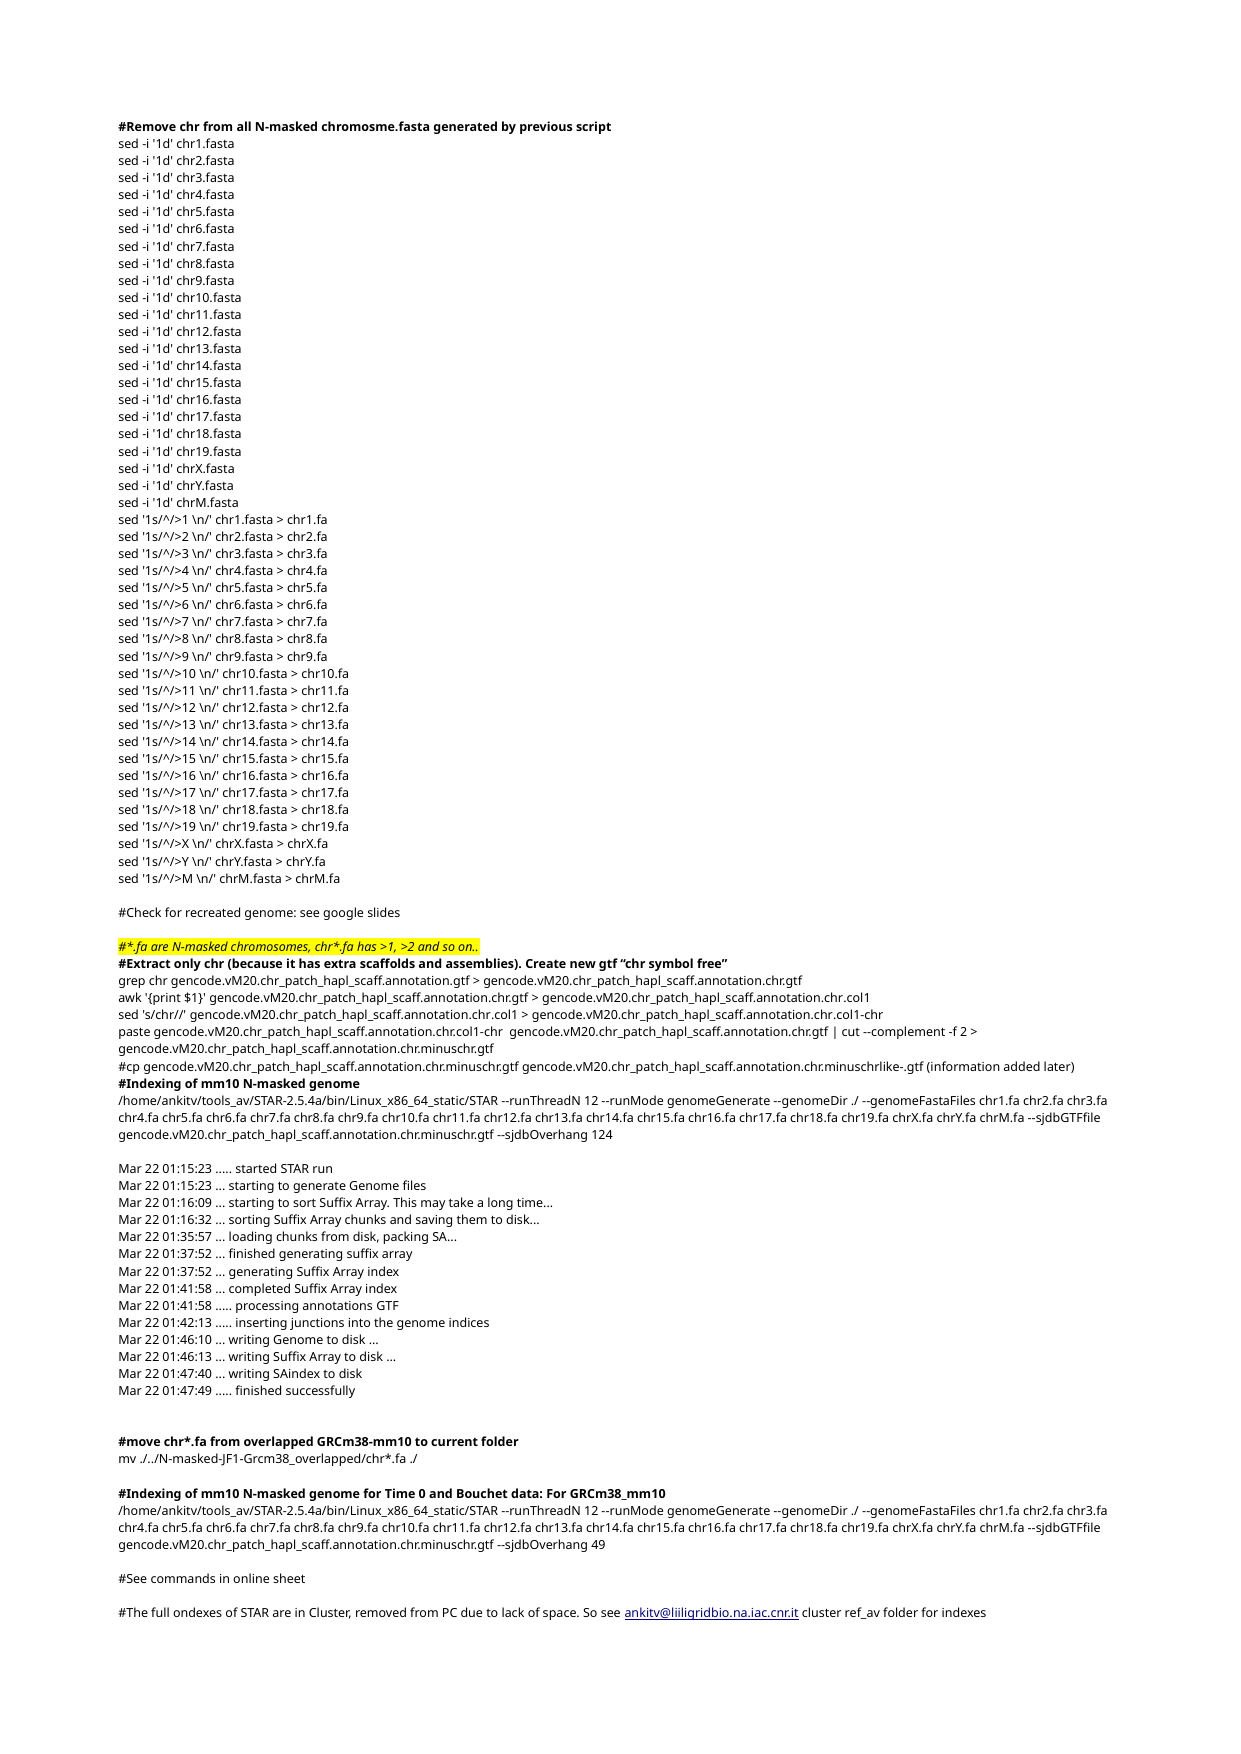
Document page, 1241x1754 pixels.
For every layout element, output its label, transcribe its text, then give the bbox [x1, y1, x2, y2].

text paste gencode.vM20.chr_patch_hapl_scaff.annotation.chr.col1-chr gencode.vM20.chr_patch_hapl_scaff.annotation.chr.gtf | cut --complement -f 2 > gencode.vM20.chr_patch_hapl_scaff.annotation.chr.minuschr.gtf [118, 1023, 1122, 1058]
text Mar 22 01:37:52 ... generating Suffix Array index [118, 1263, 1122, 1280]
text Mar 22 01:37:52 ... finished generating suffix array [118, 1246, 1122, 1263]
text sed -i '1d' chr1.fasta [118, 135, 1122, 152]
text /home/ankitv/tools_av/STAR-2.5.4a/bin/Linux_x86_64_static/STAR --runThreadN 12 --runMode genomeGenerate --genomeDir ./ --genomeFastaFiles chr1.fa chr2.fa chr3.fa chr4.fa chr5.fa chr6.fa chr7.fa chr8.fa chr9.fa chr10.fa chr11.fa chr12.fa chr13.fa chr14.fa chr15.fa chr16.fa chr17.fa chr18.fa chr19.fa chrX.fa chrY.fa chrM.fa --sjdbGTFfile gencode.vM20.chr_patch_hapl_scaff.annotation.chr.minuschr.gtf --sjdbOverhang 49 [118, 1502, 1122, 1553]
text Mar 22 01:46:13 ... writing Suffix Array to disk ... [118, 1348, 1122, 1365]
text Mar 22 01:47:40 ... writing SAindex to disk [118, 1365, 1122, 1382]
text Mar 22 01:15:23 ..... started STAR run [118, 1160, 1122, 1177]
text /home/ankitv/tools_av/STAR-2.5.4a/bin/Linux_x86_64_static/STAR --runThreadN 12 --runMode genomeGenerate --genomeDir ./ --genomeFastaFiles chr1.fa chr2.fa chr3.fa chr4.fa chr5.fa chr6.fa chr7.fa chr8.fa chr9.fa chr10.fa chr11.fa chr12.fa chr13.fa chr14.fa chr15.fa chr16.fa chr17.fa chr18.fa chr19.fa chrX.fa chrY.fa chrM.fa --sjdbGTFfile gencode.vM20.chr_patch_hapl_scaff.annotation.chr.minuschr.gtf --sjdbOverhang 124 [118, 1092, 1122, 1143]
text sed '1s/^/>1 \n/' chr1.fasta > chr1.fa [118, 511, 1122, 528]
text sed '1s/^/>3 \n/' chr3.fasta > chr3.fa [118, 545, 1122, 562]
text sed '1s/^/>6 \n/' chr6.fasta > chr6.fa [118, 596, 1122, 613]
text sed -i '1d' chr2.fasta [118, 152, 1122, 169]
text sed '1s/^/>5 \n/' chr5.fasta > chr5.fa [118, 579, 1122, 596]
text #Check for recreated genome: see google slides [118, 904, 1122, 921]
text Mar 22 01:16:09 ... starting to sort Suffix Array. This may take a long time... [118, 1194, 1122, 1211]
text sed '1s/^/>M \n/' chrM.fasta > chrM.fa [118, 870, 1122, 887]
text #move chr*.fa from overlapped GRCm38-mm10 to current folder [118, 1433, 1122, 1451]
text Mar 22 01:42:13 ..... inserting junctions into the genome indices [118, 1314, 1122, 1331]
text sed '1s/^/>7 \n/' chr7.fasta > chr7.fa [118, 613, 1122, 631]
text #The full ondexes of STAR are in Cluster, removed from PC due to lack of space. So see ankitv@liiligridbio.na.iac.cnr.it cluster ref_av folder for indexes [118, 1604, 1122, 1621]
text sed -i '1d' chr8.fasta [118, 255, 1122, 272]
text sed -i '1d' chr14.fasta [118, 357, 1122, 374]
text Mar 22 01:46:10 ... writing Genome to disk ... [118, 1331, 1122, 1348]
text sed -i '1d' chr17.fasta [118, 408, 1122, 426]
text sed -i '1d' chr15.fasta [118, 374, 1122, 391]
text sed -i '1d' chr19.fasta [118, 443, 1122, 460]
text sed '1s/^/>16 \n/' chr16.fasta > chr16.fa [118, 767, 1122, 784]
text grep chr gencode.vM20.chr_patch_hapl_scaff.annotation.gtf > gencode.vM20.chr_patch_hapl_scaff.annotation.chr.gtf [118, 972, 1122, 989]
text sed -i '1d' chr9.fasta [118, 272, 1122, 289]
text sed -i '1d' chr4.fasta [118, 186, 1122, 203]
text sed -i '1d' chr5.fasta [118, 203, 1122, 221]
text Mar 22 01:41:58 ..... processing annotations GTF [118, 1297, 1122, 1314]
text sed -i '1d' chr10.fasta [118, 289, 1122, 306]
text sed -i '1d' chr11.fasta [118, 306, 1122, 323]
text sed '1s/^/>4 \n/' chr4.fasta > chr4.fa [118, 562, 1122, 579]
text mv ./../N-masked-JF1-Grcm38_overlapped/chr*.fa ./ [118, 1451, 1122, 1468]
text Mar 22 01:41:58 ... completed Suffix Array index [118, 1280, 1122, 1297]
text sed '1s/^/>10 \n/' chr10.fasta > chr10.fa [118, 665, 1122, 682]
text #Extract only chr (because it has extra scaffolds and assemblies). Create new gtf “chr symbol free” [118, 955, 1122, 972]
text awk '{print $1}' gencode.vM20.chr_patch_hapl_scaff.annotation.chr.gtf > gencode.vM20.chr_patch_hapl_scaff.annotation.chr.col1 [118, 989, 1122, 1006]
text sed -i '1d' chr18.fasta [118, 426, 1122, 443]
text sed '1s/^/>18 \n/' chr18.fasta > chr18.fa [118, 801, 1122, 818]
text #Remove chr from all N-masked chromosme.fasta generated by previous script [118, 118, 1122, 135]
text #*.fa are N-masked chromosomes, chr*.fa has >1, >2 and so on.. [118, 938, 1122, 955]
text sed -i '1d' chrM.fasta [118, 494, 1122, 511]
text Mar 22 01:47:49 ..... finished successfully [118, 1382, 1122, 1399]
text sed '1s/^/>8 \n/' chr8.fasta > chr8.fa [118, 631, 1122, 648]
text sed -i '1d' chr16.fasta [118, 391, 1122, 408]
text sed '1s/^/>X \n/' chrX.fasta > chrX.fa [118, 836, 1122, 853]
text Mar 22 01:15:23 ... starting to generate Genome files [118, 1177, 1122, 1194]
text sed '1s/^/>13 \n/' chr13.fasta > chr13.fa [118, 716, 1122, 733]
text sed -i '1d' chr12.fasta [118, 323, 1122, 340]
text sed '1s/^/>Y \n/' chrY.fasta > chrY.fa [118, 853, 1122, 870]
text sed '1s/^/>12 \n/' chr12.fasta > chr12.fa [118, 699, 1122, 716]
text #cp gencode.vM20.chr_patch_hapl_scaff.annotation.chr.minuschr.gtf gencode.vM20.chr_patch_hapl_scaff.annotation.chr.minuschrlike-.gtf (information added later) [118, 1058, 1122, 1075]
text sed 's/chr//' gencode.vM20.chr_patch_hapl_scaff.annotation.chr.col1 > gencode.vM20.chr_patch_hapl_scaff.annotation.chr.col1-chr [118, 1006, 1122, 1023]
text Mar 22 01:35:57 ... loading chunks from disk, packing SA... [118, 1228, 1122, 1246]
text #Indexing of mm10 N-masked genome for Time 0 and Bouchet data: For GRCm38_mm10 [118, 1485, 1122, 1502]
text sed '1s/^/>14 \n/' chr14.fasta > chr14.fa [118, 733, 1122, 750]
text sed -i '1d' chrX.fasta [118, 460, 1122, 477]
text Mar 22 01:16:32 ... sorting Suffix Array chunks and saving them to disk... [118, 1211, 1122, 1228]
text #Indexing of mm10 N-masked genome [118, 1075, 1122, 1092]
text sed -i '1d' chrY.fasta [118, 477, 1122, 494]
text sed -i '1d' chr7.fasta [118, 238, 1122, 255]
text sed -i '1d' chr13.fasta [118, 340, 1122, 357]
text sed '1s/^/>15 \n/' chr15.fasta > chr15.fa [118, 750, 1122, 767]
text sed '1s/^/>2 \n/' chr2.fasta > chr2.fa [118, 528, 1122, 545]
text sed '1s/^/>9 \n/' chr9.fasta > chr9.fa [118, 648, 1122, 665]
text sed '1s/^/>11 \n/' chr11.fasta > chr11.fa [118, 682, 1122, 699]
text sed '1s/^/>17 \n/' chr17.fasta > chr17.fa [118, 784, 1122, 801]
text #See commands in online sheet [118, 1570, 1122, 1587]
text sed '1s/^/>19 \n/' chr19.fasta > chr19.fa [118, 818, 1122, 836]
text sed -i '1d' chr3.fasta [118, 169, 1122, 186]
text sed -i '1d' chr6.fasta [118, 221, 1122, 238]
